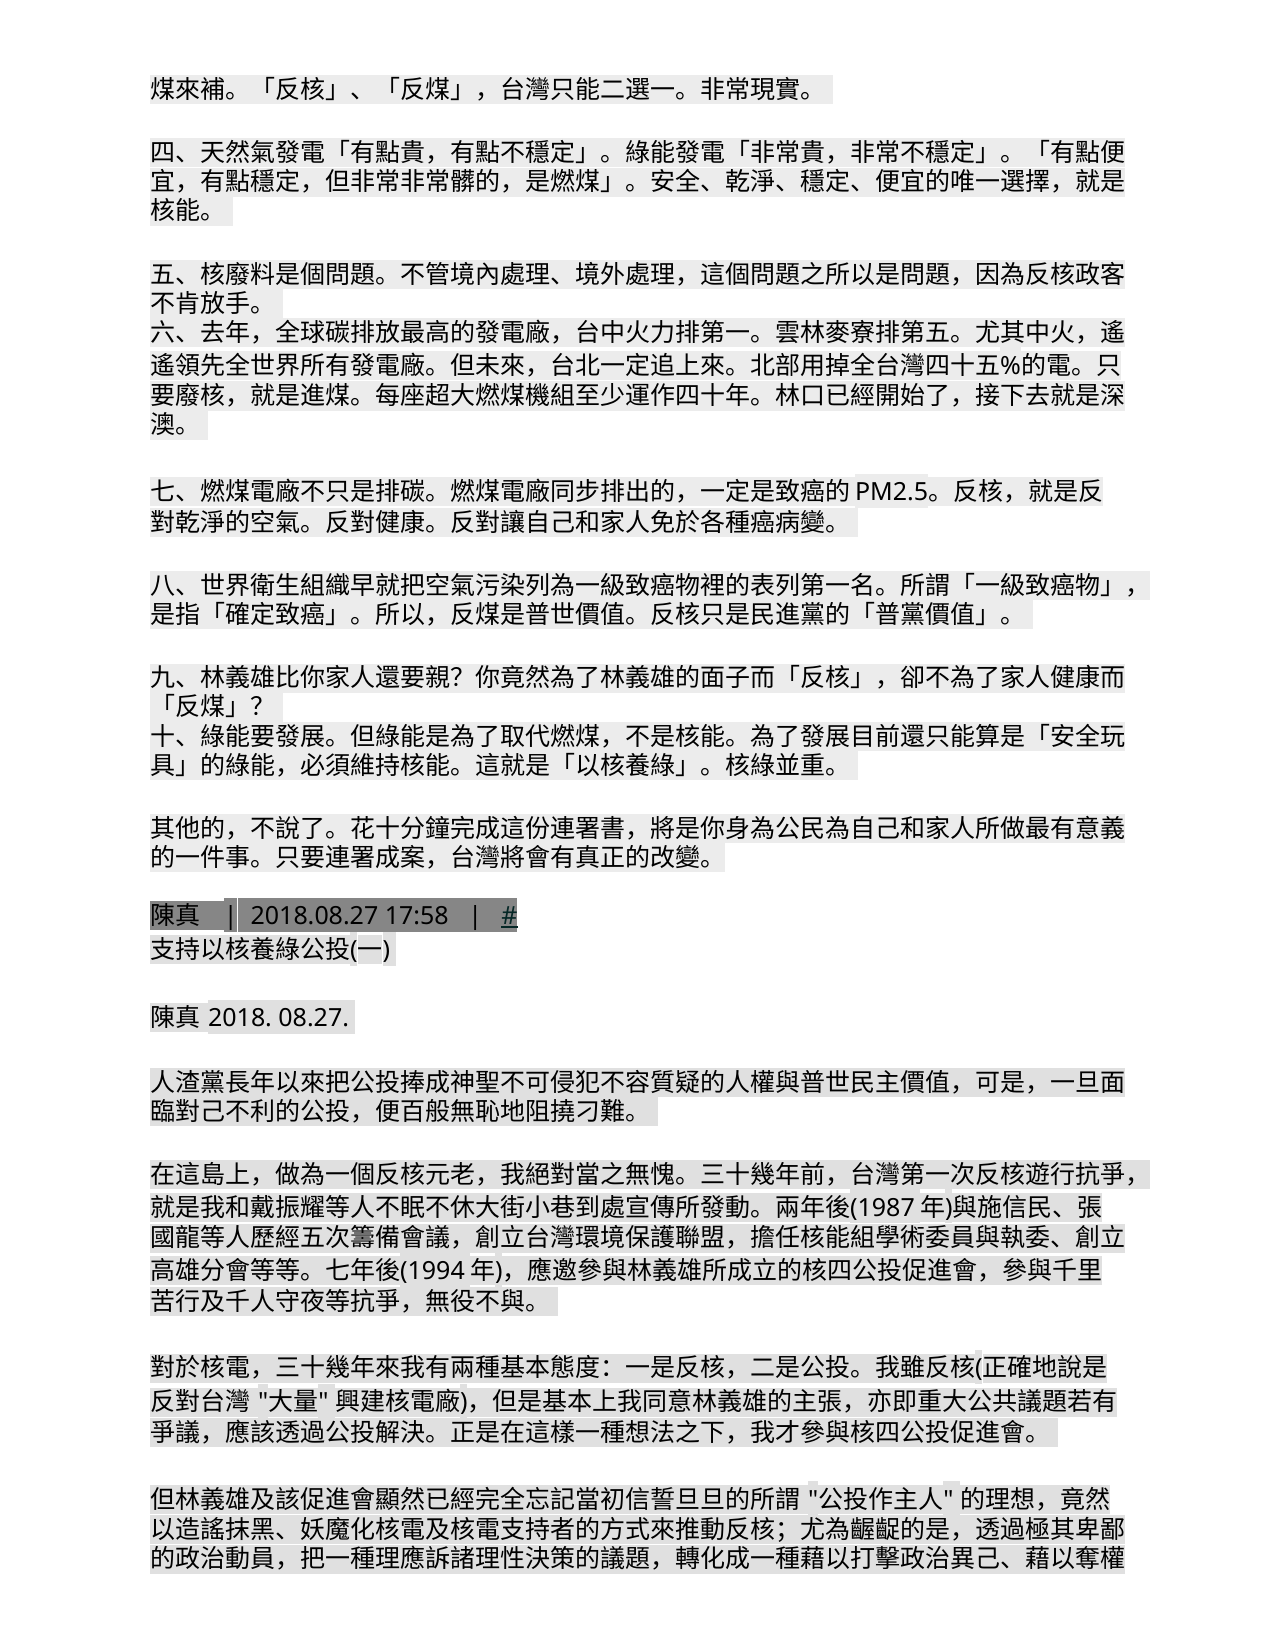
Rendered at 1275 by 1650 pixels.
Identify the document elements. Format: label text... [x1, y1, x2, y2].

text 陳真 | 2018.08.27 17:58 | # [150, 897, 1125, 932]
text 【Yahoo論壇／唐湘龍】十分鐘，救台灣 唐湘龍 政事觀察站 2018年8月27日 十一月二十四日，九合一選舉投票。這場選舉結果，對台灣未來命運有決定性的重要。 我們將決定這個三萬六千平方公里的島嶼未來還能不能住人。這裡頭如果有一張選票可能要了民進黨的命，一定是這張。但是，希望大家不要從政治看待這張選票。 九合一是地方選舉。今天開始登記。終究是「九合一」，你拿到的選票之多、之重會讓你手痠。但如果有一張選票非投不可，就是這一張。「以核養綠」。這是公投。公民投票。這張票跟其他任何選票不一樣。以前沒有。以後也不會有。今年有沒有？還不知道。但如果問我，什麼事影響未來最深遠，不投會後悔？就是這張公投票。 這張公投票，不為任何人。我們為自己投。從今天開始，最後一周不到的時間，全力為這個公投催生。這個公投完全由專業資深人士以及業餘年輕朋友推動，他 們只是痛恨、焦慮台灣的能源政策被政客操弄成一種完全無法討論的非理性狀態。「反核」無限上綱，「燃煤」卻偷偷越位，台灣眼看將陷入與全球趨勢背道而馳的災難，他們默默努力想為台灣留下一點可住人的可能。 跟他們的熱情、堅持和信念相比，我在這些年因為「反反核」所遭遇的政治攻擊根本不算什麼。 這個公投提案一波三折。過程中遭遇到來自執政黨的打壓、干擾，中選會的技術杯葛之多，一言難盡。這些，現在都不說了。抱怨、憤怒，無濟於事。做就對了。要做什麼？連署。 幫忙連署。更重要的，幫忙拉連署。你會常常聽到政客說「為了下一代」。絕大部份「為了下一代」，其實都是為了：一、為了當民代；二、為了裝口袋。但是「以核養綠」公投，不只「為了下一代」，其實，千秋萬代。而且，現在在主推這個公投的，就是「下一代」自己。 到昨天這個周末為止，這個公投提案在沒有任何系統動員表態支持的情況下，拿到十四萬張連署書。一半。如果你還沒有連署，請上網下載連署書，完成連署寄回清華大學。 這是台灣第一次。以目前把「反核」高度意識型態化、高度政治化的民進黨小動作之多，這鐵定也是台灣最後一次。 不要以為非民進黨都支持。不是。這是一個台灣人已經被洗腦三十年，政治人物幾乎都表態過的議題。許多人和黨，都拉不下臉，都回不去了。雖然馬英九表態支持，雖然江宜樺表態支持，雖然劉兆玄表態支持，但國民黨不敢支持這個公投。新北市長朱立倫、候選人侯友宜也都以技術理由「婉拒」這個公投。國民黨仍然被綁架在「非核家園」的假議題上，立場分裂。 這個公投如果通過，國民黨小傷，民進黨大傷。國民黨傷皮肉，民進黨裡子、面子全毀。因為這個原因，國民黨不會積極杯葛，但民進黨無所不用其極。呼籲公民朋友，尤其是過往反核反到失心瘋的朋友們，捐棄政治成見，從台灣能源政策的現實性與迫切性，一起進場投票。 這個公投的發動與我無關。但理念完全一致。關于台灣該有的能源政策論述，我做一個「終極版」的整理。因為，如果這次沒過，以後也不必做了。 一、台灣是封閉性能源環境。沒有任何電網、氣網。現在，九十九%能源靠進口。八十五%的電力靠燃燒。燒煤、燒氣、燒油，還加上一點點燒垃圾。 二、電力是國家發展的任督二脈。電力來源需要滿足「安全」、「乾淨」、「穩定」、「便宜」。這四個目標都非常、非常重要。但如果一定要排一個優先順序，就是這樣排。世界上沒有一個地方有一種能源可以滿足所有目標。我們必須選擇。 三、任何系統的電力結構配置一定要有「穩定」、「便宜」為優先考量的基載電力。在台灣，基載電力只有兩種選擇：核能，或是燃煤。只要核能被廢，所有的電力缺口一定用燃煤來補。「反核」、「反煤」，台灣只能二選一。非常現實。 四、天然氣發電「有點貴，有點不穩定」。綠能發電「非常貴，非常不穩定」。「有點便宜，有點穩定，但非常非常髒的，是燃煤」。安全、乾淨、穩定、便宜的唯一選擇，就是核能。 五、核廢料是個問題。不管境內處理、境外處理，這個問題之所以是問題，因為反核政客不肯放手。 六、去年，全球碳排放最高的發電廠，台中火力排第一。雲林麥寮排第五。尤其中火，遙遙領先全世界所有發電廠。但未來，台北一定追上來。北部用掉全台灣四十五%的電。只要廢核，就是進煤。每座超大燃煤機組至少運作四十年。林口已經開始了，接下去就是深澳。 七、燃煤電廠不只是排碳。燃煤電廠同步排出的，一定是致癌的PM2.5。反核，就是反對乾淨的空氣。反對健康。反對讓自己和家人免於各種癌病變。 八、世界衛生組織早就把空氣污染列為一級致癌物裡的表列第一名。所謂「一級致癌物」，是指「確定致癌」。所以，反煤是普世價值。反核只是民進黨的「普黨價值」。 九、林義雄比你家人還要親？你竟然為了林義雄的面子而「反核」，卻不為了家人健康而「反煤」？ 十、綠能要發展。但綠能是為了取代燃煤，不是核能。為了發展目前還只能算是「安全玩具」的綠能，必須維持核能。這就是「以核養綠」。核綠並重。 其他的，不說了。花十分鐘完成這份連署書，將是你身為公民為自己和家人所做最有意義的一件事。只要連署成案，台灣將會有真正的改變。 [150, 75, 1125, 872]
text 支持以核養綠公投(一) 陳真 2018. 08.27. 人渣黨長年以來把公投捧成神聖不可侵犯不容質疑的人權與普世民主價值，可是，一旦面臨對己不利的公投，便百般無恥地阻撓刁難。 在這島上，做為一個反核元老，我絕對當之無愧。三十幾年前，台灣第一次反核遊行抗爭，就是我和戴振耀等人不眠不休大街小巷到處宣傳所發動。兩年後(1987年)與施信民、張國龍等人歷經五次籌備會議，創立台灣環境保護聯盟，擔任核能組學術委員與執委、創立高雄分會等等。七年後(1994年)，應邀參與林義雄所成立的核四公投促進會，參與千里苦行及千人守夜等抗爭，無役不與。 對於核電，三十幾年來我有兩種基本態度：一是反核，二是公投。我雖反核(正確地說是反對台灣 "大量" 興建核電廠)，但是基本上我同意林義雄的主張，亦即重大公共議題若有爭議，應該透過公投解決。正是在這樣一種想法之下，我才參與核四公投促進會。 但林義雄及該促進會顯然已經完全忘記當初信誓旦旦的所謂 "公投作主人" 的理想，竟然以造謠抹黑、妖魔化核電及核電支持者的方式來推動反核；尤為齷齪的是，透過極其卑鄙的政治動員，把一種理應訴諸理性決策的議題，轉化成一種藉以打擊政治異己、藉以奪權的思想檢查工具及神聖道德命題，誰敢不反核，誰就是不忠不義的敵人。過去我以核四公投促進會為榮，這些年卻只感到可恥與厭惡，不擇手段，只求目的，甘為政治打手。 這四、五年來，因為反煤減碳的思考，我不再支持廢核四，畢竟如果核電一時無法取代，何必放著安全的核四新機組不用，卻反而啟用核一核二核三等陳舊機組？天底下有這種道理嗎？再說，就算反核，有可能 "馬上" 廢除核電嗎？ 我不太想進行這類爭議，畢竟正反立場總是各自會有一些道理。重要的是，這事情既然已經吵了三十幾年，理當透過公投，做一個了斷，別讓環保蟑螂與政客人渣從中繼續上下其手，謀取政治利益，卻拿大家的健康做為一種代價。 核電一旦出事，依其出事等級，後果難料。但是，依照人渣黨目前這種火力(發電)全開的幹法，無異立即性的集體自殺。 陳真 2018.08. 27. p.s.: 希望底下這個公投提案可以通過連署門檻。非常重要。 http://www.green-nuclear.vote/ 注意填寫方式，以免被刻意刁難作廢： 住所謂 "六都" 者(台北、新北、桃園、台中、台南、高雄)，請直接填寫城市名稱，勿填 "台灣省" 字樣。 =============== 冷眼集／擋公投 中選會越來越敢… 2018-06-20 聯合報 本報記者李光儀 在去年公投法修法後，中選會已無對公投提案進行實質審查的權力。不過中選會昨天一口氣駁回五個公投提案，其中有四個是藍營「孫文學校」發動、政治立場明確的公投案，但被駁回的理由卻模糊不清，只能說，中選會真的「越來越敢」。 中選會主委陳英鈐曾說，中選會判定公投案是否適法唯一的標準是「是否合憲」。其實，這句話本身就有問題。是否違憲或合憲，豈是中選會可以決定？ 退一萬步言，就算中選會真的是以「合憲與否」做為公投案是否能成案的標準。縱觀昨天遭中選會駁回的公投案，有兩案與公教年改案有關，一案是電業法非核家園，一案是促進轉型正義條例，四案都是單純的法律複決案；與憲法扞格與否根本八竿子扯不上關係。 當然，中選會所持的駁回公投案的理由是「限期補正未補正」，但先前中選會只是用抽象性的「公投主文未具客觀中立性」為由要求補正，提案人縱想修改主文，恐也無所適從。 中選會理應是獨立機關，然從公投案審議結果觀之，卻難掩雙重標準和斧鑿痕跡。如相同有國際條約、協定適用問題，東京奧運正名公投輕鬆過關，反核食公投就被一再刁難。 此外，依照公投法，公投案必須在十月二十四日前完成第二階段連署，才可能和年底九合一大選合併舉行。如今仍有眾多提案或被要求補正，或說要舉行聽證會，或根本審查無期，就算最後不是駁回，也已高度壓縮連署的時間，增加公投過關的困難度。也難怪，中選會稱自己是依法行政，外界卻質疑更像刻意「玩法杯葛」。 [150, 932, 1125, 1574]
